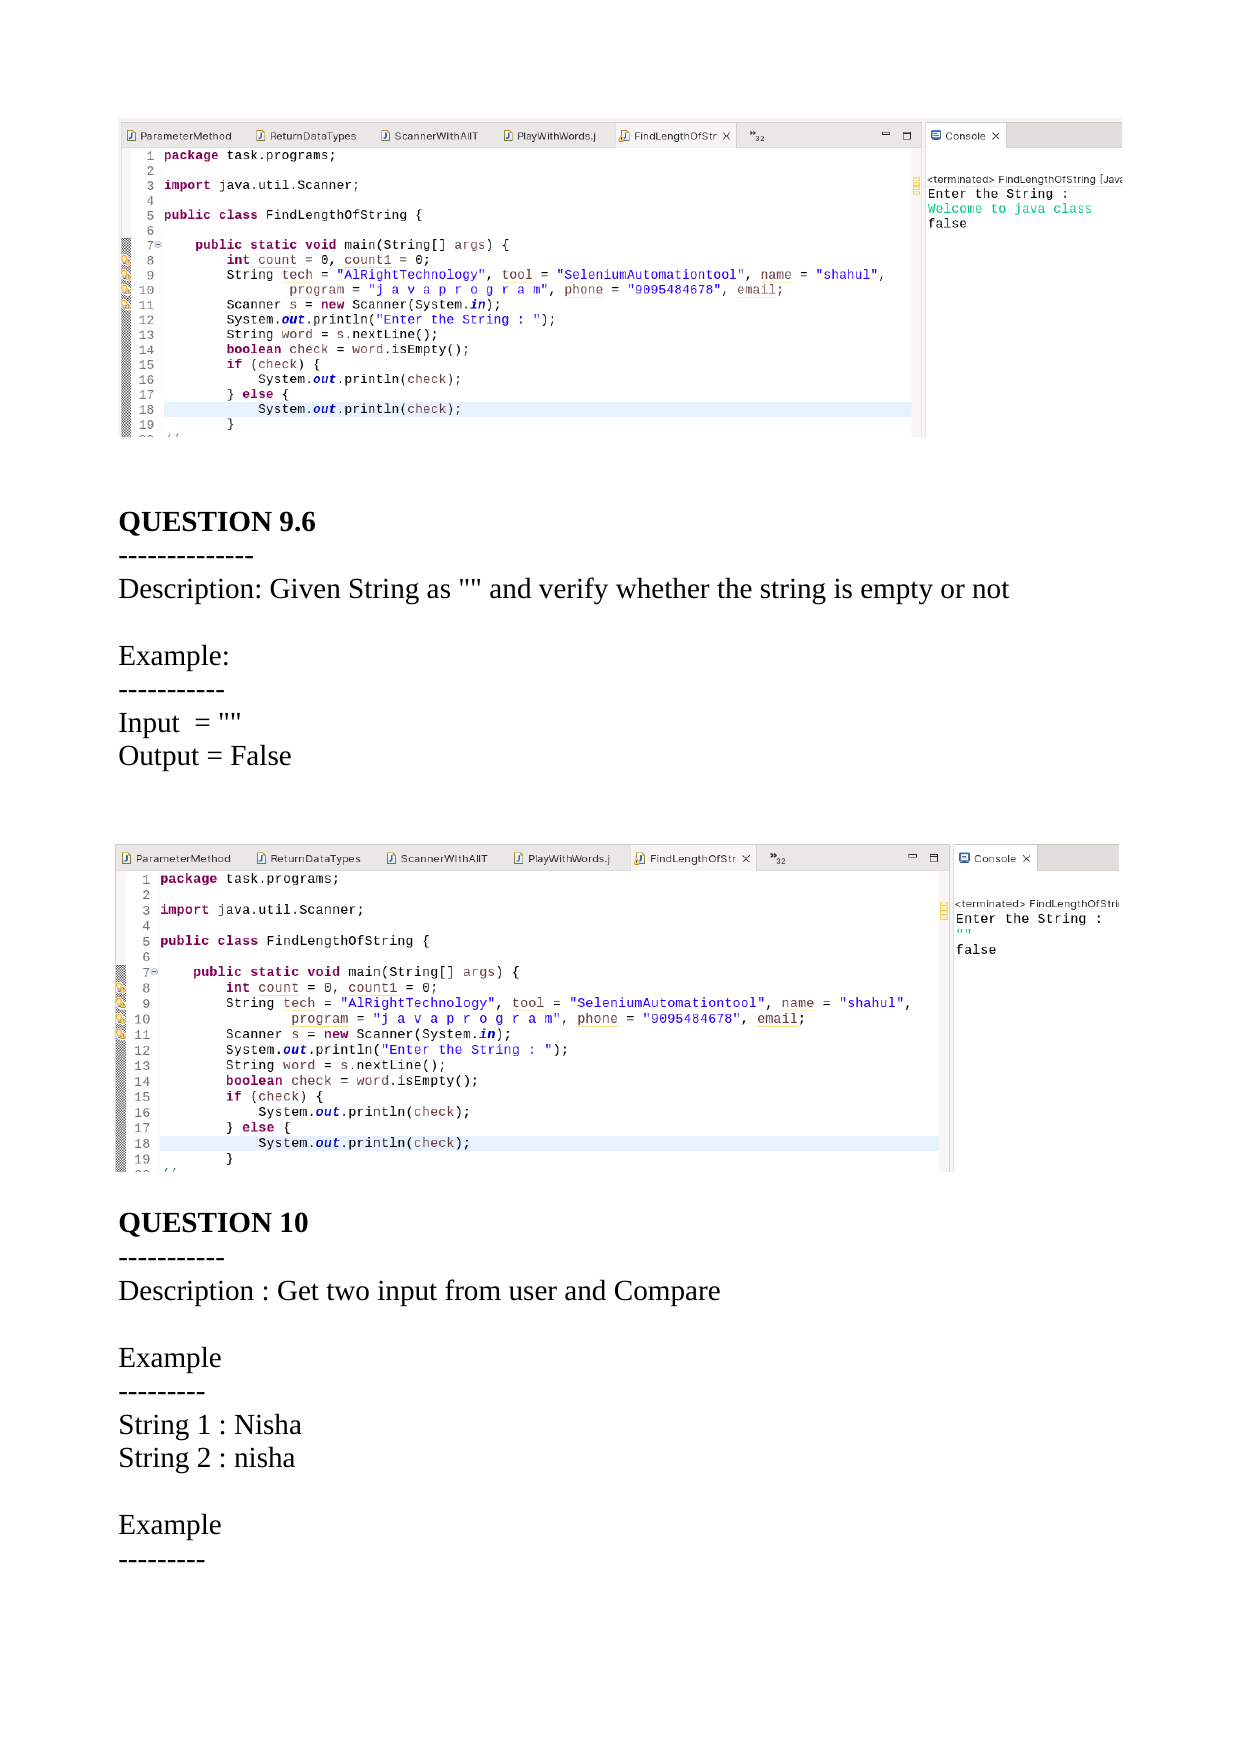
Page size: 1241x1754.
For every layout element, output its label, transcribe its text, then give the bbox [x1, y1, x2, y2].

text String 1 : Nisha [118, 1407, 1122, 1440]
text QUESTION 10 [118, 806, 1122, 1239]
text Description: Given String as "" and verify whether the string is empty or not [118, 571, 1122, 604]
text Description : Get two input from user and Compare [118, 1273, 1122, 1306]
picture [115, 844, 1119, 1172]
text QUESTION 9.6 [118, 437, 1122, 537]
text ----------- [118, 1239, 1122, 1273]
text -------------- [118, 537, 1122, 571]
text Input = "" [118, 705, 1122, 738]
text Output = False [118, 738, 1122, 772]
text --------- [118, 1373, 1122, 1407]
picture [118, 118, 1123, 437]
text ----------- [118, 671, 1122, 705]
text String 2 : nisha Example [118, 1440, 1122, 1541]
text Example [118, 1340, 1122, 1373]
text --------- [118, 1541, 1122, 1574]
text Example: [118, 638, 1122, 671]
